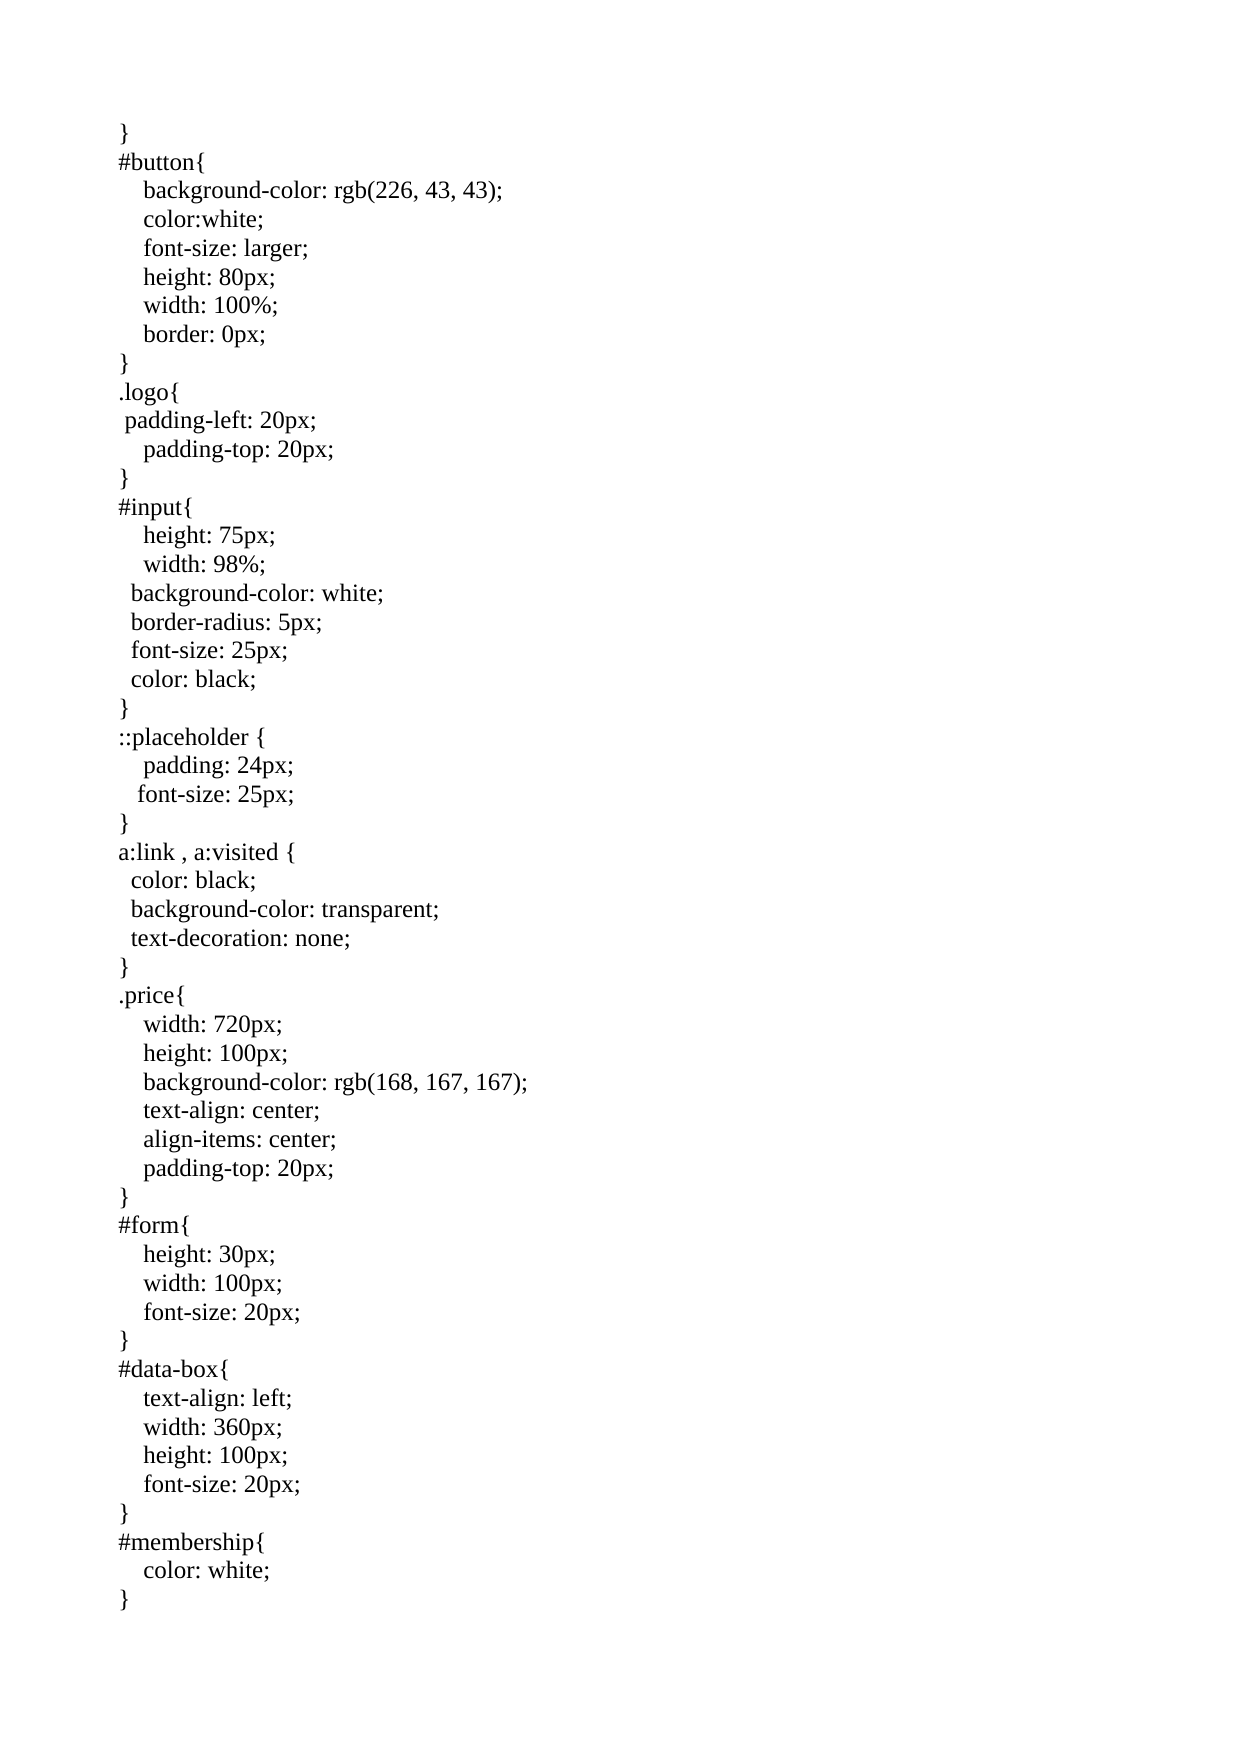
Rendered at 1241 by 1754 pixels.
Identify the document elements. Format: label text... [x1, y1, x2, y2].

text } [118, 118, 1122, 147]
text } [118, 348, 1122, 377]
text font-size: 25px; [118, 636, 1122, 664]
text background-color: rgb(168, 167, 167); [118, 1067, 1122, 1096]
text text-align: left; [118, 1383, 1122, 1412]
text #button{ [118, 147, 1122, 176]
text #data-box{ [118, 1354, 1122, 1383]
text width: 98%; [118, 549, 1122, 578]
text } [118, 1498, 1122, 1527]
text a:link , a:visited { [118, 837, 1122, 866]
text padding: 24px; [118, 751, 1122, 779]
text } [118, 952, 1122, 981]
text text-align: center; [118, 1096, 1122, 1124]
text } [118, 808, 1122, 837]
text align-items: center; [118, 1124, 1122, 1153]
text } [118, 1182, 1122, 1211]
text } [118, 1326, 1122, 1354]
text #input{ [118, 492, 1122, 521]
text width: 100px; [118, 1268, 1122, 1297]
text padding-top: 20px; [118, 434, 1122, 463]
text font-size: 20px; [118, 1297, 1122, 1326]
text width: 100%; [118, 291, 1122, 319]
text ::placeholder { [118, 722, 1122, 751]
text #form{ [118, 1211, 1122, 1239]
text border: 0px; [118, 319, 1122, 348]
text border-radius: 5px; [118, 607, 1122, 636]
text .logo{ [118, 377, 1122, 406]
text color: black; [118, 866, 1122, 894]
text width: 360px; [118, 1412, 1122, 1441]
text .price{ [118, 981, 1122, 1009]
text } [118, 693, 1122, 722]
text background-color: white; [118, 578, 1122, 607]
text padding-left: 20px; [118, 406, 1122, 434]
text background-color: rgb(226, 43, 43); [118, 176, 1122, 204]
text padding-top: 20px; [118, 1153, 1122, 1182]
text height: 100px; [118, 1038, 1122, 1067]
text } [118, 1584, 1122, 1613]
text width: 720px; [118, 1009, 1122, 1038]
text background-color: transparent; [118, 894, 1122, 923]
text height: 30px; [118, 1239, 1122, 1268]
text height: 75px; [118, 521, 1122, 549]
text font-size: larger; [118, 233, 1122, 262]
text height: 100px; [118, 1441, 1122, 1469]
text color: white; [118, 1556, 1122, 1584]
text height: 80px; [118, 262, 1122, 291]
text } [118, 463, 1122, 492]
text color:white; [118, 204, 1122, 233]
text font-size: 20px; [118, 1469, 1122, 1498]
text text-decoration: none; [118, 923, 1122, 952]
text font-size: 25px; [118, 779, 1122, 808]
text color: black; [118, 664, 1122, 693]
text #membership{ [118, 1527, 1122, 1556]
